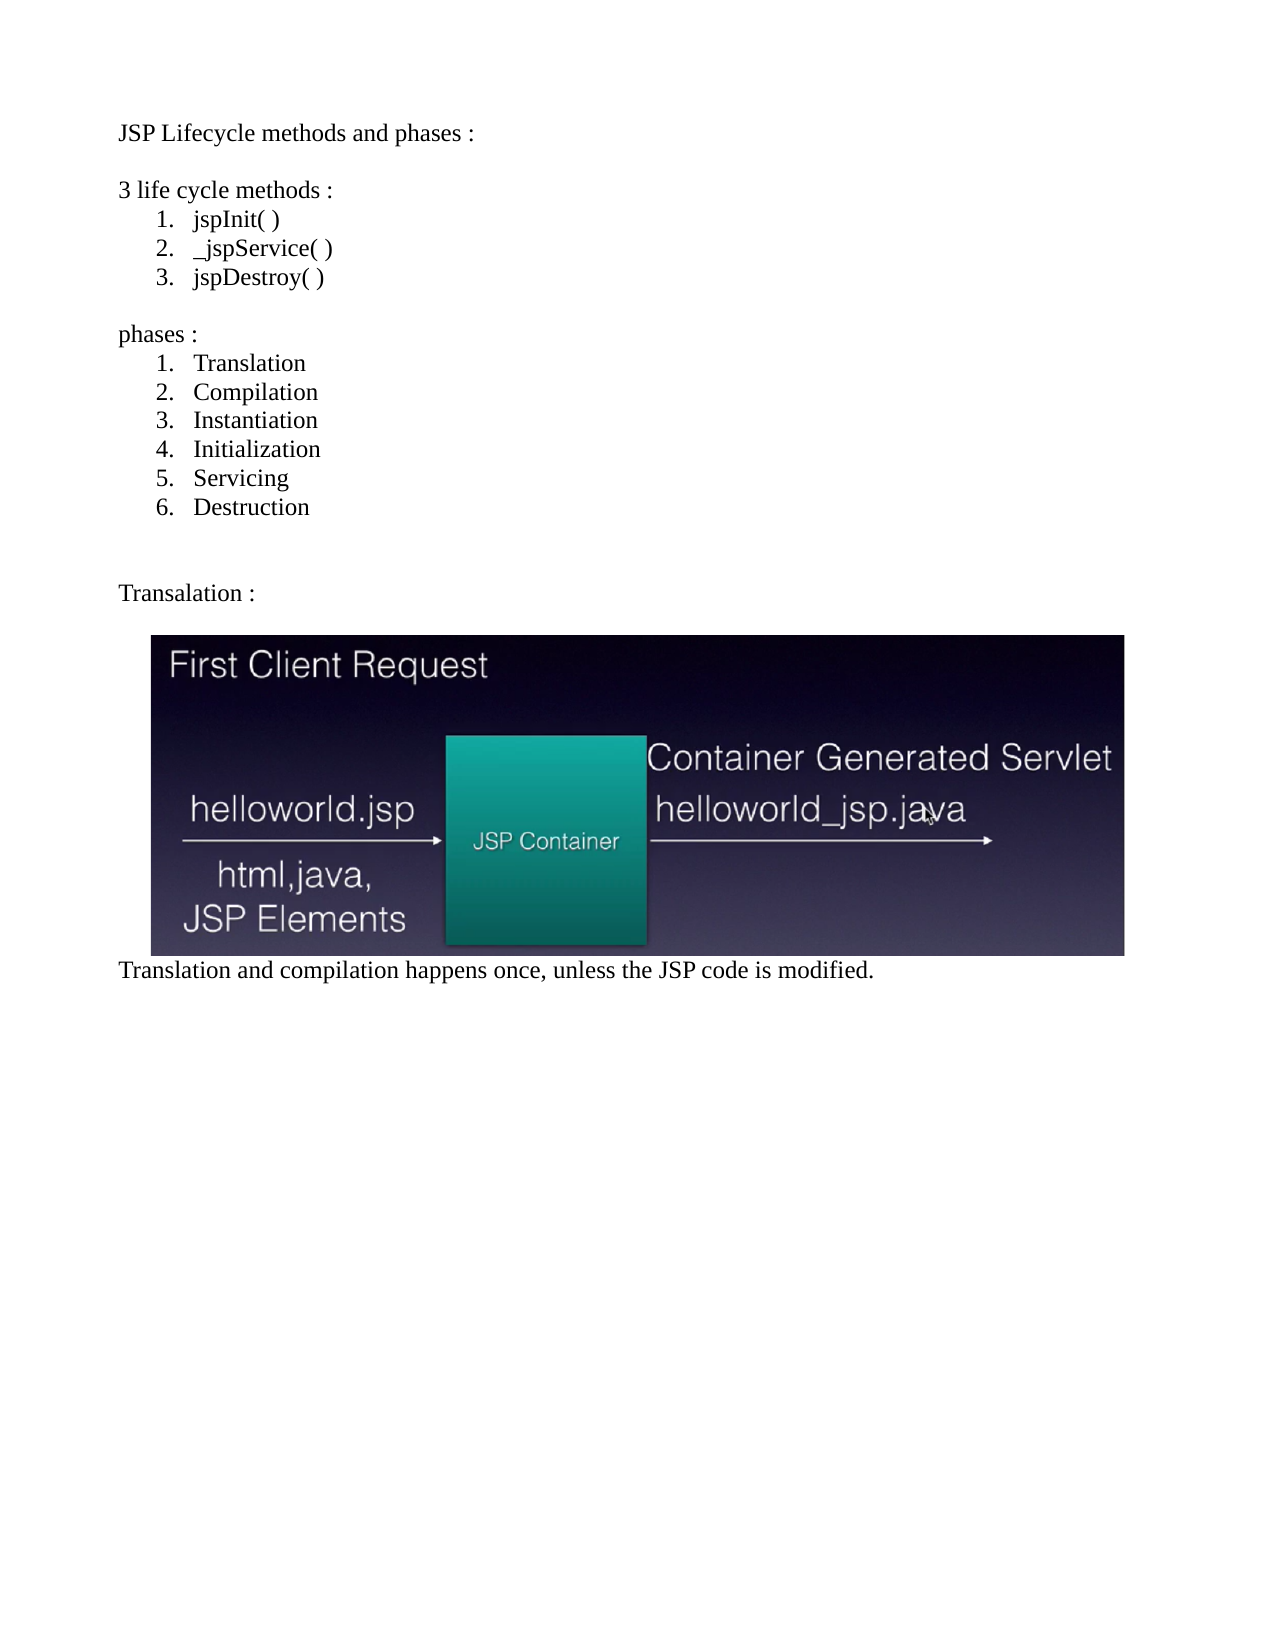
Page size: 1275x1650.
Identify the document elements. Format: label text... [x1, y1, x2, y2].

list Servicing [156, 463, 1157, 492]
list Translation [156, 348, 1157, 377]
list Destruction [156, 492, 1157, 521]
list _jspService( ) [156, 233, 1157, 262]
text Translation and compilation happens once, unless the JSP code is modified. [118, 693, 1157, 984]
list Compilation [156, 377, 1157, 406]
text phases : [118, 319, 1157, 348]
text Transalation : [118, 578, 1157, 607]
list Initialization [156, 434, 1157, 463]
list jspDestroy( ) [156, 262, 1157, 291]
list jspInit( ) [156, 204, 1157, 233]
picture [150, 635, 1125, 956]
text 3 life cycle methods : [118, 176, 1157, 204]
text JSP Lifecycle methods and phases : [118, 118, 1157, 147]
list Instantiation [156, 406, 1157, 434]
